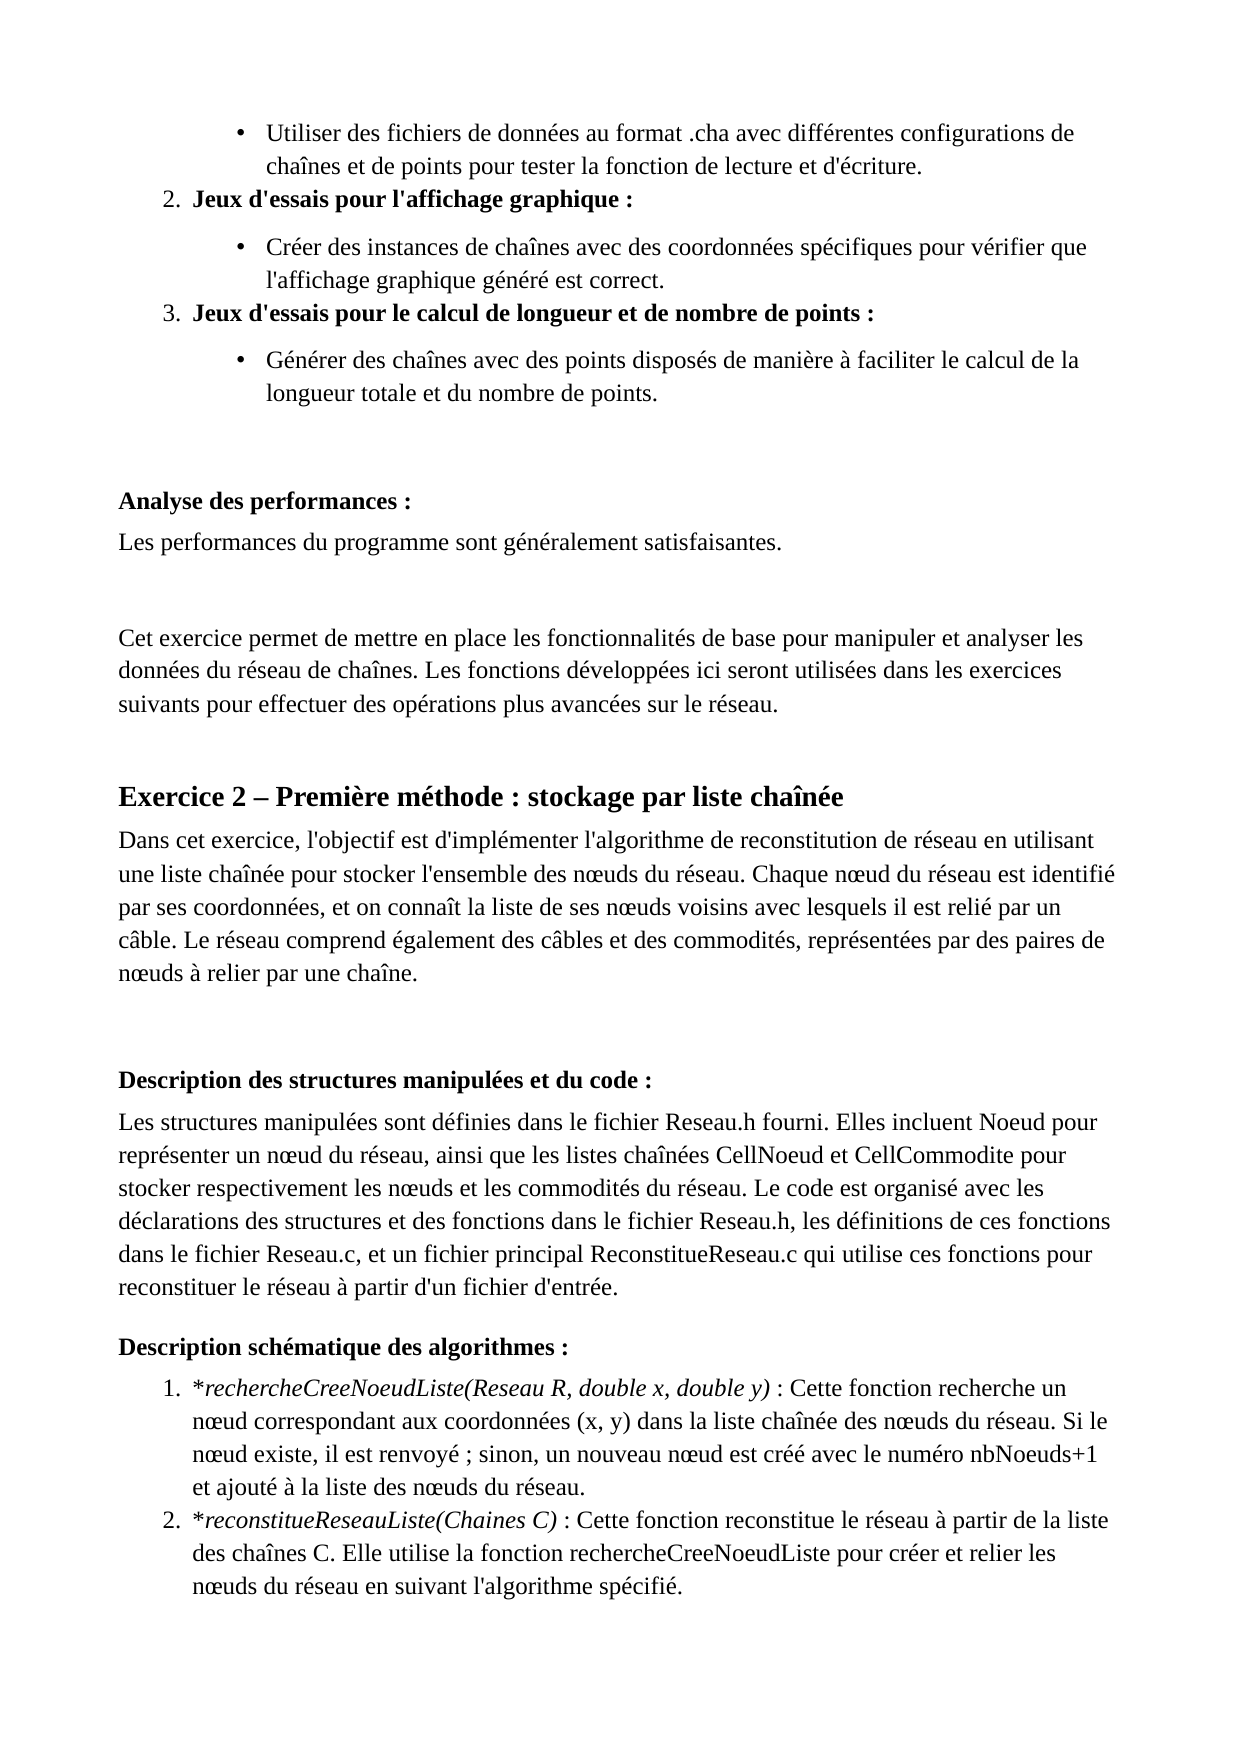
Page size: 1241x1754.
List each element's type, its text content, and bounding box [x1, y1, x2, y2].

subtitle Description schématique des algorithmes : [118, 1332, 1122, 1361]
text Les performances du programme sont généralement satisfaisantes. [118, 527, 1122, 556]
list *rechercheCreeNoeudListe(Reseau R, double x, double y) : Cette fonction recherche un nœud correspondant aux coordonnées (x, y) dans la liste chaînée des nœuds du réseau. Si le nœud existe, il est renvoyé ; sinon, un nouveau nœud est créé avec le numéro nbNoeuds+1 et ajouté à la liste des nœuds du réseau. [162, 1373, 1122, 1501]
text Cet exercice permet de mettre en place les fonctionnalités de base pour manipuler et analyser les données du réseau de chaînes. Les fonctions développées ici seront utilisées dans les exercices suivants pour effectuer des opérations plus avancées sur le réseau. [118, 623, 1122, 717]
list Jeux d'essais pour l'affichage graphique : [162, 184, 1122, 213]
list Jeux d'essais pour le calcul de longueur et de nombre de points : [162, 298, 1122, 327]
list Créer des instances de chaînes avec des coordonnées spécifiques pour vérifier que l'affichage graphique généré est correct. [236, 232, 1122, 293]
list Générer des chaînes avec des points disposés de manière à faciliter le calcul de la longueur totale et du nombre de points. [236, 345, 1122, 407]
text Les structures manipulées sont définies dans le fichier Reseau.h fourni. Elles incluent Noeud pour représenter un nœud du réseau, ainsi que les listes chaînées CellNoeud et CellCommodite pour stocker respectivement les nœuds et les commodités du réseau. Le code est organisé avec les déclarations des structures et des fonctions dans le fichier Reseau.h, les définitions de ces fonctions dans le fichier Reseau.c, et un fichier principal ReconstitueReseau.c qui utilise ces fonctions pour reconstituer le réseau à partir d'un fichier d'entrée. [118, 1107, 1122, 1301]
subtitle Description des structures manipulées et du code : [118, 1065, 1122, 1094]
subtitle Analyse des performances : [118, 486, 1122, 515]
list Utiliser des fichiers de données au format .cha avec différentes configurations de chaînes et de points pour tester la fonction de lecture et d'écriture. [236, 118, 1122, 180]
text Dans cet exercice, l'objectif est d'implémenter l'algorithme de reconstitution de réseau en utilisant une liste chaînée pour stocker l'ensemble des nœuds du réseau. Chaque nœud du réseau est identifié par ses coordonnées, et on connaît la liste de ses nœuds voisins avec lesquels il est relié par un câble. Le réseau comprend également des câbles et des commodités, représentées par des paires de nœuds à relier par une chaîne. [118, 826, 1122, 986]
subtitle Exercice 2 – Première méthode : stockage par liste chaînée [118, 779, 1122, 813]
list *reconstitueReseauListe(Chaines C) : Cette fonction reconstitue le réseau à partir de la liste des chaînes C. Elle utilise la fonction rechercheCreeNoeudListe pour créer et relier les nœuds du réseau en suivant l'algorithme spécifié. [162, 1505, 1122, 1600]
